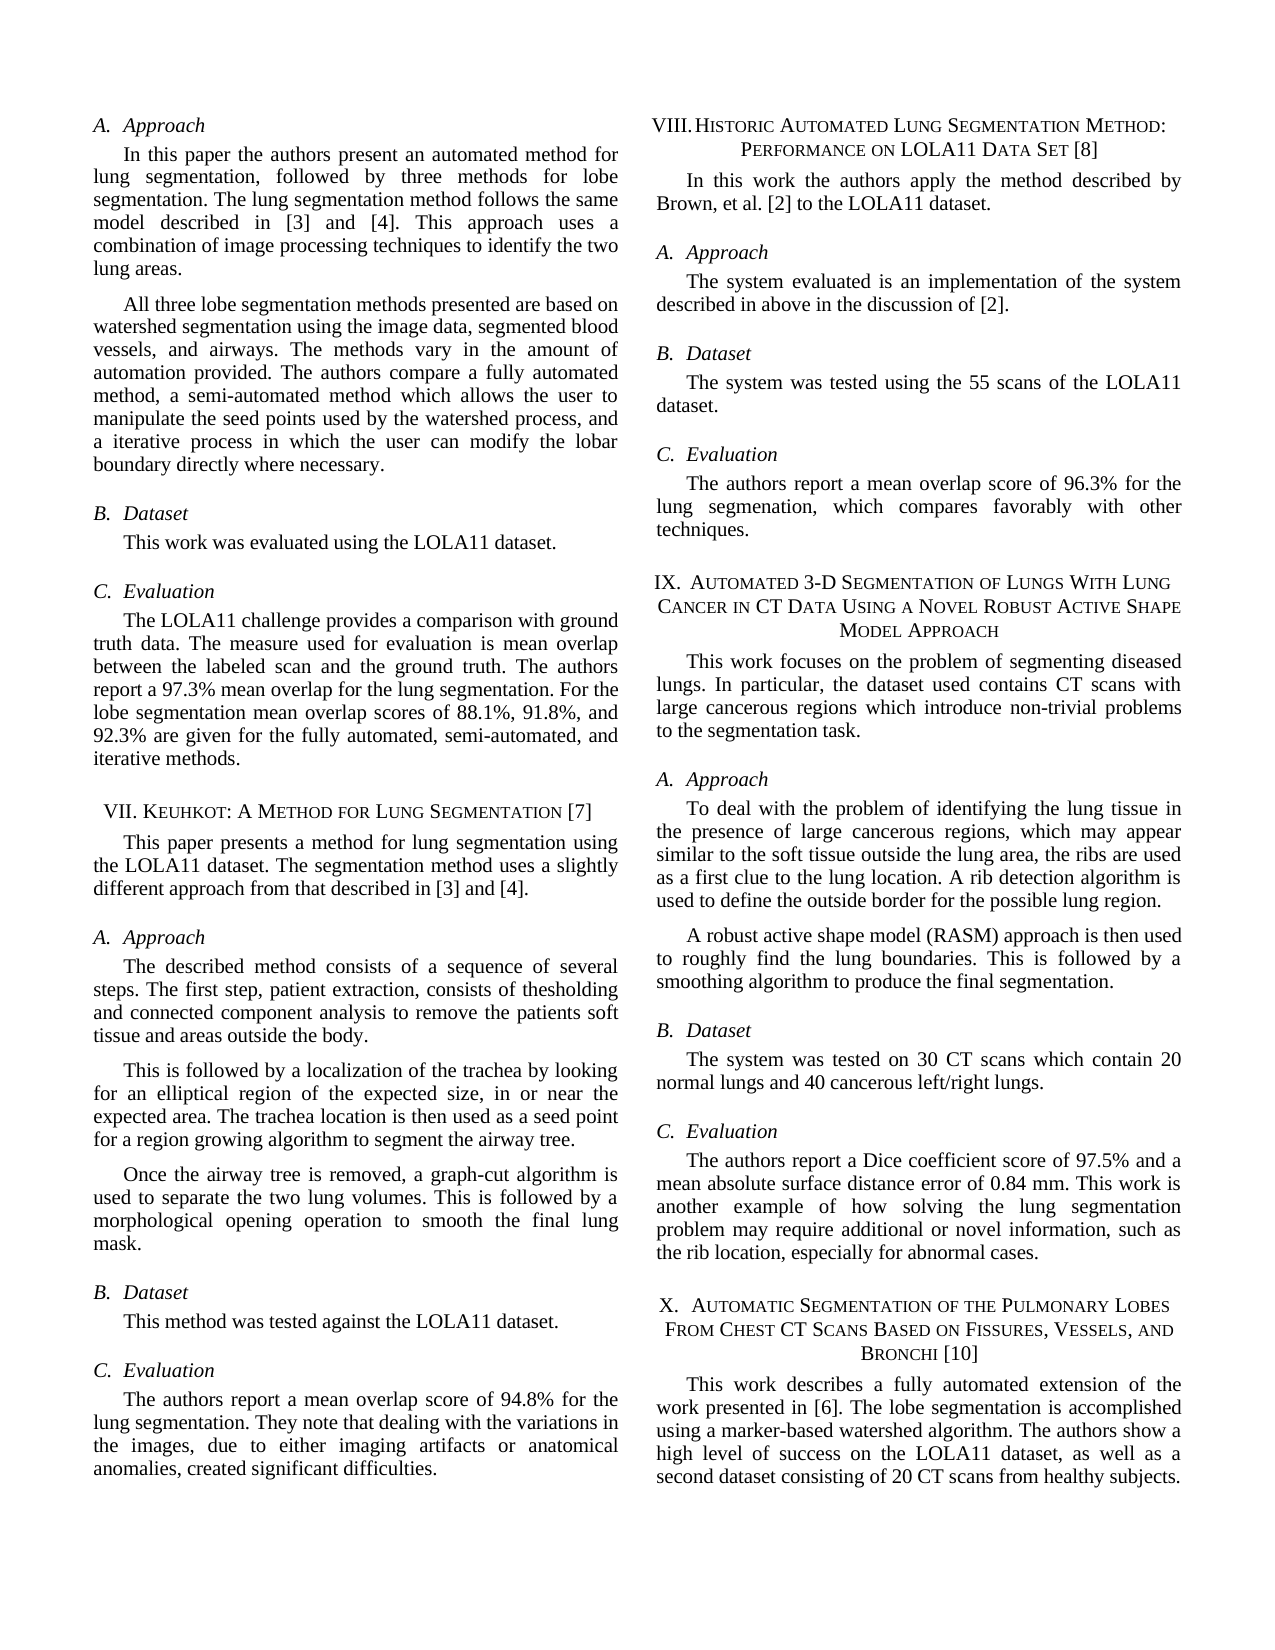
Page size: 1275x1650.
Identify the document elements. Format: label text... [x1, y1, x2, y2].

text This work describes a fully automated extension of the work presented in [6]. The lobe segmentation is accomplished using a marker-based watershed algorithm. The authors show a high level of success on the LOLA11 dataset, as well as a second dataset consisting of 20 CT scans from healthy subjects. [656, 1373, 1182, 1488]
text Once the airway tree is removed, a graph-cut algorithm is used to separate the two lung volumes. This is followed by a morphological opening operation to smooth the final lung mask. [93, 1163, 619, 1255]
subtitle Dataset [656, 341, 1182, 365]
text A robust active shape model (RASM) approach is then used to roughly find the lung boundaries. This is followed by a smoothing algorithm to produce the final segmentation. [656, 924, 1182, 993]
subtitle Dataset [656, 1018, 1182, 1042]
subtitle Dataset [93, 1280, 619, 1304]
text In this work the authors apply the method described by Brown, et al. [2] to the LOLA11 dataset. [656, 169, 1182, 215]
text This method was tested against the LOLA11 dataset. [93, 1310, 619, 1333]
text The authors report a Dice coefficient score of 97.5% and a mean absolute surface distance error of 0.84 mm. This work is another example of how solving the lung segmentation problem may require additional or novel information, such as the rib location, especially for abnormal cases. [656, 1149, 1182, 1264]
text The system was tested on 30 CT scans which contain 20 normal lungs and 40 cancerous left/right lungs. [656, 1048, 1182, 1094]
text The system evaluated is an implementation of the system described in above in the discussion of [2]. [656, 270, 1182, 316]
text The authors report a mean overlap score of 94.8% for the lung segmentation. They note that dealing with the variations in the images, due to either imaging artifacts or anatomical anomalies, created significant difficulties. [93, 1388, 619, 1480]
text The LOLA11 challenge provides a comparison with ground truth data. The measure used for evaluation is mean overlap between the labeled scan and the ground truth. The authors report a 97.3% mean overlap for the lung segmentation. For the lobe segmentation mean overlap scores of 88.1%, 91.8%, and 92.3% are given for the fully automated, semi-automated, and iterative methods. [93, 609, 619, 770]
subtitle Dataset [93, 501, 619, 525]
text In this paper the authors present an automated method for lung segmentation, followed by three methods for lobe segmentation. The lung segmentation method follows the same model described in [3] and [4]. This approach uses a combination of image processing techniques to identify the two lung areas. [93, 143, 619, 280]
text This work was evaluated using the LOLA11 dataset. [93, 531, 619, 554]
subtitle Evaluation [656, 442, 1182, 466]
text This is followed by a localization of the trachea by looking for an elliptical region of the expected size, in or near the expected area. The trachea location is then used as a seed point for a region growing algorithm to segment the airway tree. [93, 1059, 619, 1151]
text This paper presents a method for lung segmentation using the LOLA11 dataset. The segmentation method uses a slightly different approach from that described in [3] and [4]. [93, 831, 619, 900]
subtitle Approach [656, 240, 1182, 264]
subtitle Approach [93, 112, 619, 137]
text To deal with the problem of identifying the lung tissue in the presence of large cancerous regions, which may appear similar to the soft tissue outside the lung area, the ribs are used as a first clue to the lung location. A rib detection algorithm is used to define the outside border for the possible lung region. [656, 797, 1182, 912]
text The authors report a mean overlap score of 96.3% for the lung segmenation, which compares favorably with other techniques. [656, 472, 1182, 541]
subtitle Historic Automated Lung Segmentation Method: Performance on LOLA11 Data Set [8] [656, 112, 1182, 161]
subtitle Evaluation [93, 1358, 619, 1382]
subtitle Automatic Segmentation of the Pulmonary Lobes From Chest CT Scans Based on Fissures, Vessels, and Bronchi [10] [656, 1293, 1182, 1365]
text The system was tested using the 55 scans of the LOLA11 dataset. [656, 371, 1182, 417]
subtitle Evaluation [93, 579, 619, 603]
subtitle Evaluation [656, 1119, 1182, 1143]
subtitle Approach [656, 767, 1182, 791]
subtitle Keuhkot: A Method for Lung Segmentation [7] [93, 799, 619, 823]
subtitle Approach [93, 925, 619, 949]
subtitle Automated 3-D Segmentation of Lungs With Lung Cancer in CT Data Using a Novel Robust Active Shape Model Approach [656, 570, 1182, 642]
text The described method consists of a sequence of several steps. The first step, patient extraction, consists of thesholding and connected component analysis to remove the patients soft tissue and areas outside the body. [93, 955, 619, 1047]
text All three lobe segmentation methods presented are based on watershed segmentation using the image data, segmented blood vessels, and airways. The methods vary in the amount of automation provided. The authors compare a fully automated method, a semi-automated method which allows the user to manipulate the seed points used by the watershed process, and a iterative process in which the user can modify the lobar boundary directly where necessary. [93, 293, 619, 476]
text This work focuses on the problem of segmenting diseased lungs. In particular, the dataset used contains CT scans with large cancerous regions which introduce non-trivial problems to the segmentation task. [656, 650, 1182, 742]
